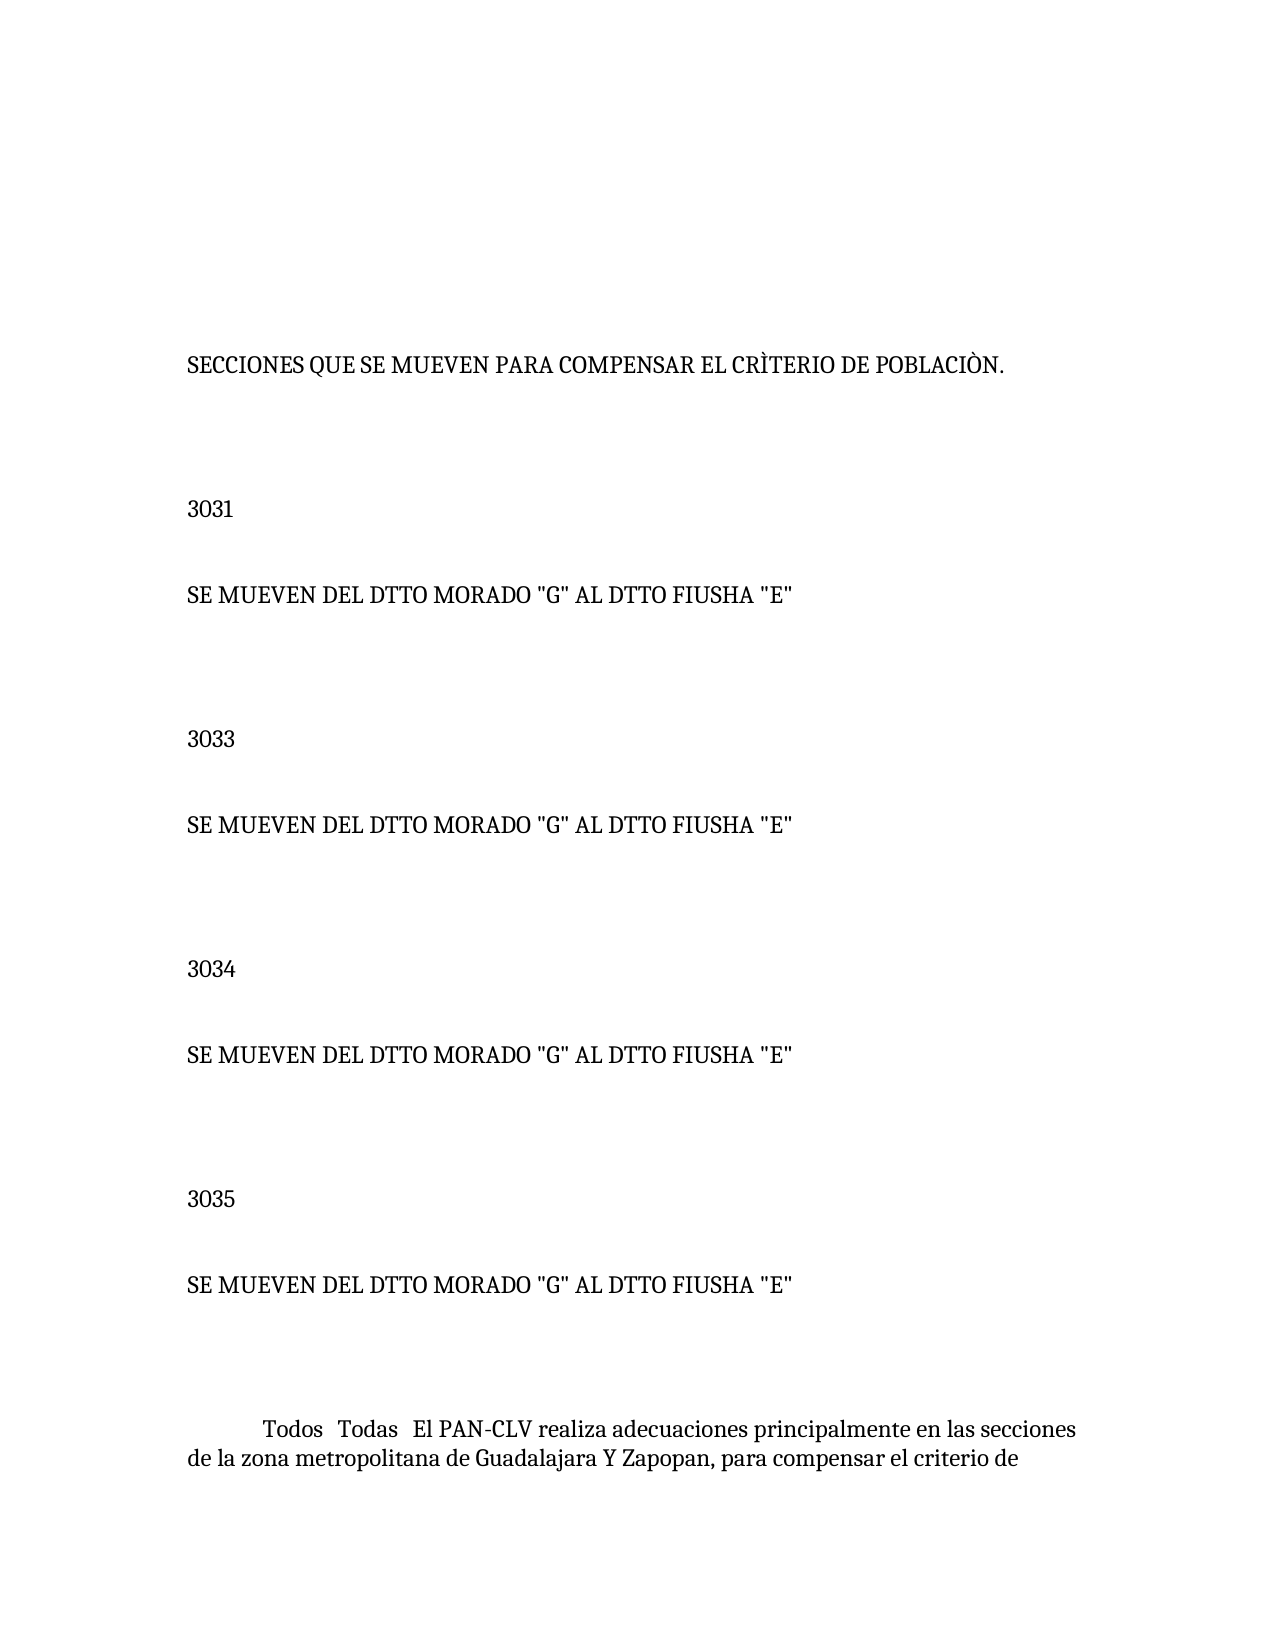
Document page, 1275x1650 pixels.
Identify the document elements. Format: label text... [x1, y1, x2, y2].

text 3034 [187, 955, 1087, 984]
text SE MUEVEN DEL DTTO MORADO "G" AL DTTO FIUSHA "E" [187, 1041, 1087, 1070]
text 3033 [187, 725, 1087, 754]
text 3031 [187, 495, 1087, 524]
text SE MUEVEN DEL DTTO MORADO "G" AL DTTO FIUSHA "E" [187, 581, 1087, 610]
text SE MUEVEN DEL DTTO MORADO "G" AL DTTO FIUSHA "E" [187, 811, 1087, 840]
text 3035 [187, 1185, 1087, 1214]
text Todos Todas El PAN-CLV realiza adecuaciones principalmente en las secciones de la zona metropolitana de Guadalajara Y Zapopan, para compensar el criterio de [187, 1415, 1087, 1472]
text SECCIONES QUE SE MUEVEN PARA COMPENSAR EL CRÌTERIO DE POBLACIÒN. [187, 351, 1087, 380]
text SE MUEVEN DEL DTTO MORADO "G" AL DTTO FIUSHA "E" [187, 1271, 1087, 1300]
